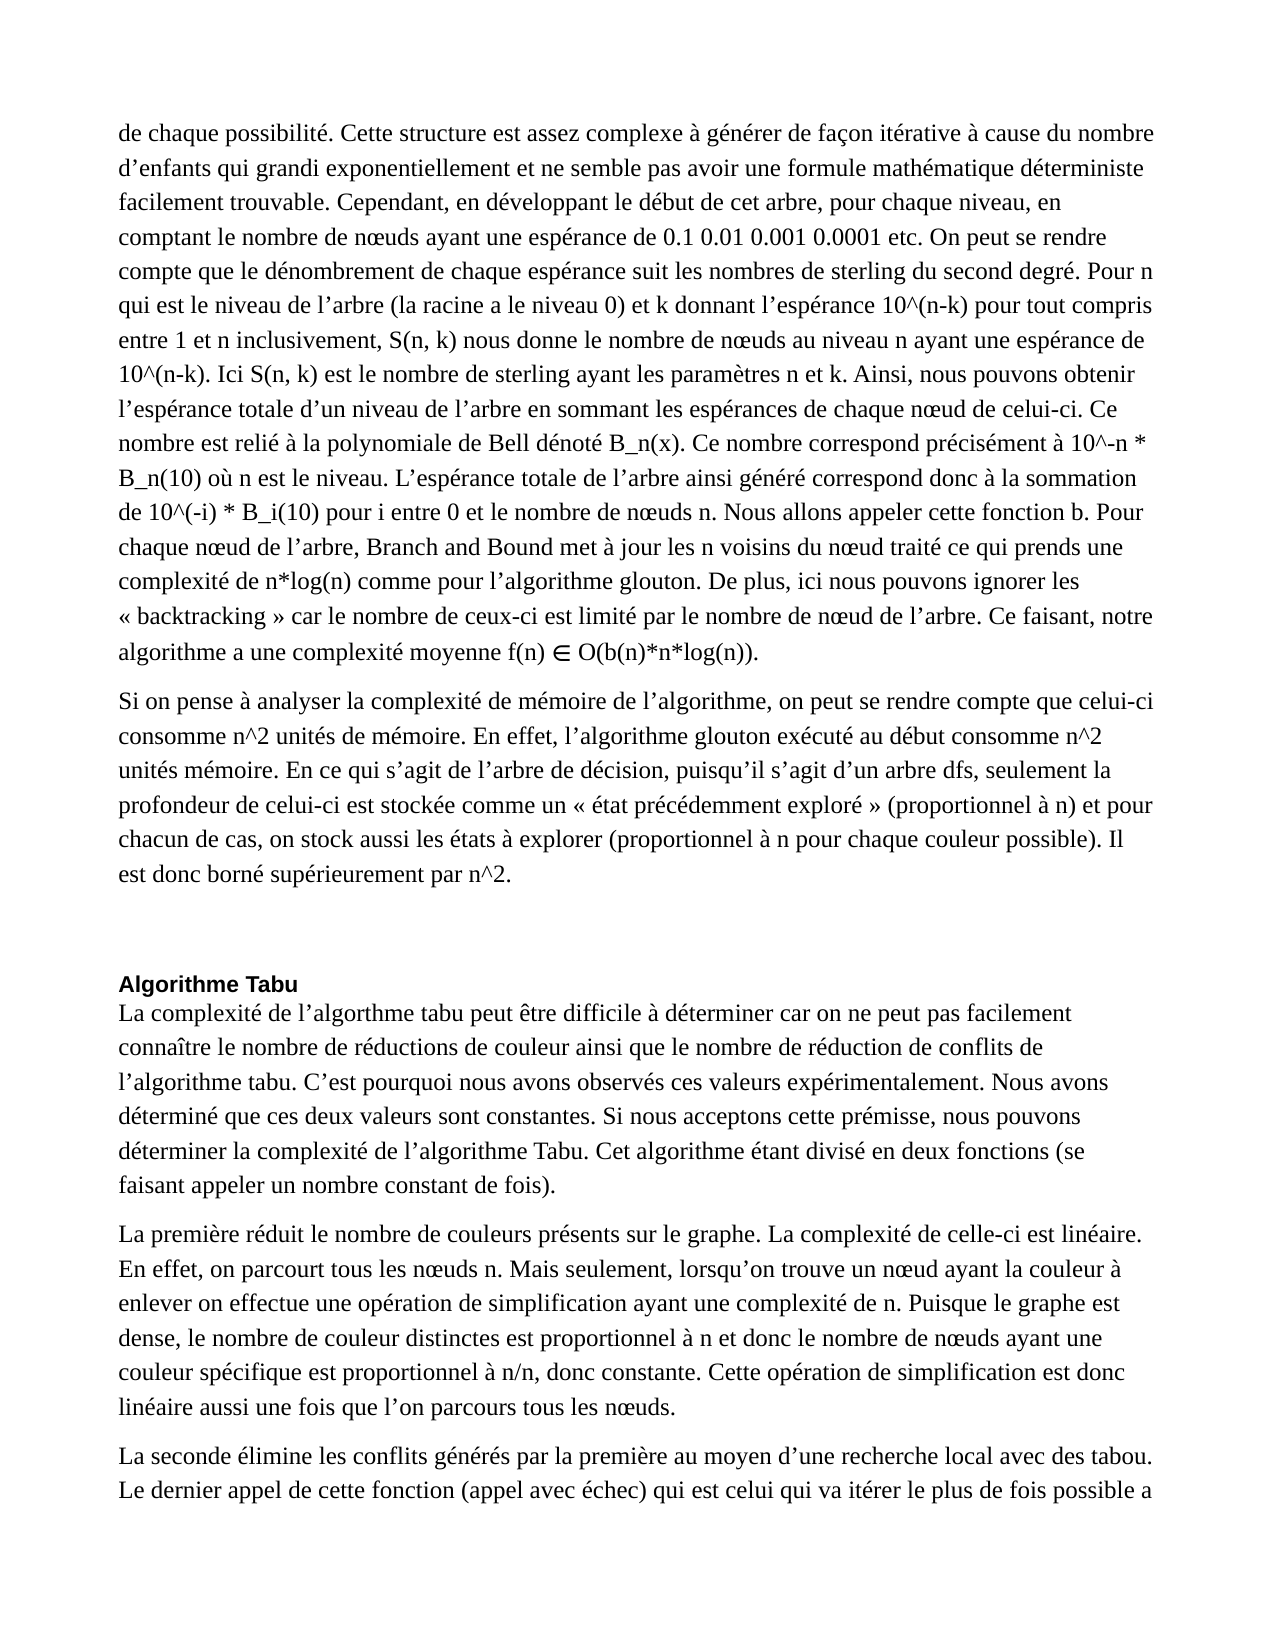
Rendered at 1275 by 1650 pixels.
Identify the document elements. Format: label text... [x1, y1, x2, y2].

subtitle Algorithme Tabu [118, 971, 1157, 998]
text La complexité de l’algorthme tabu peut être difficile à déterminer car on ne peut pas facilement connaître le nombre de réductions de couleur ainsi que le nombre de réduction de conflits de l’algorithme tabu. C’est pourquoi nous avons observés ces valeurs expérimentalement. Nous avons déterminé que ces deux valeurs sont constantes. Si nous acceptons cette prémisse, nous pouvons déterminer la complexité de l’algorithme Tabu. Cet algorithme étant divisé en deux fonctions (se faisant appeler un nombre constant de fois). [118, 998, 1157, 1199]
text de chaque possibilité. Cette structure est assez complexe à générer de façon itérative à cause du nombre d’enfants qui grandi exponentiellement et ne semble pas avoir une formule mathématique déterministe facilement trouvable. Cependant, en développant le début de cet arbre, pour chaque niveau, en comptant le nombre de nœuds ayant une espérance de 0.1 0.01 0.001 0.0001 etc. On peut se rendre compte que le dénombrement de chaque espérance suit les nombres de sterling du second degré. Pour n qui est le niveau de l’arbre (la racine a le niveau 0) et k donnant l’espérance 10^(n-k) pour tout compris entre 1 et n inclusivement, S(n, k) nous donne le nombre de nœuds au niveau n ayant une espérance de 10^(n-k). Ici S(n, k) est le nombre de sterling ayant les paramètres n et k. Ainsi, nous pouvons obtenir l’espérance totale d’un niveau de l’arbre en sommant les espérances de chaque nœud de celui-ci. Ce nombre est relié à la polynomiale de Bell dénoté B_n(x). Ce nombre correspond précisément à 10^-n * B_n(10) où n est le niveau. L’espérance totale de l’arbre ainsi généré correspond donc à la sommation de 10^(-i) * B_i(10) pour i entre 0 et le nombre de nœuds n. Nous allons appeler cette fonction b. Pour chaque nœud de l’arbre, Branch and Bound met à jour les n voisins du nœud traité ce qui prends une complexité de n*log(n) comme pour l’algorithme glouton. De plus, ici nous pouvons ignorer les « backtracking » car le nombre de ceux-ci est limité par le nombre de nœud de l’arbre. Ce faisant, notre algorithme a une complexité moyenne f(n) ∈ O(b(n)*n*log(n)). [118, 118, 1157, 666]
text La première réduit le nombre de couleurs présents sur le graphe. La complexité de celle-ci est linéaire. En effet, on parcourt tous les nœuds n. Mais seulement, lorsqu’on trouve un nœud ayant la couleur à enlever on effectue une opération de simplification ayant une complexité de n. Puisque le graphe est dense, le nombre de couleur distinctes est proportionnel à n et donc le nombre de nœuds ayant une couleur spécifique est proportionnel à n/n, donc constante. Cette opération de simplification est donc linéaire aussi une fois que l’on parcours tous les nœuds. [118, 1219, 1157, 1420]
text La seconde élimine les conflits générés par la première au moyen d’une recherche local avec des tabou. Le dernier appel de cette fonction (appel avec échec) qui est celui qui va itérer le plus de fois possible a [118, 1441, 1157, 1504]
text Si on pense à analyser la complexité de mémoire de l’algorithme, on peut se rendre compte que celui-ci consomme n^2 unités de mémoire. En effet, l’algorithme glouton exécuté au début consomme n^2 unités mémoire. En ce qui s’agit de l’arbre de décision, puisqu’il s’agit d’un arbre dfs, seulement la profondeur de celui-ci est stockée comme un « état précédemment exploré » (proportionnel à n) et pour chacun de cas, on stock aussi les états à explorer (proportionnel à n pour chaque couleur possible). Il est donc borné supérieurement par n^2. [118, 686, 1157, 887]
